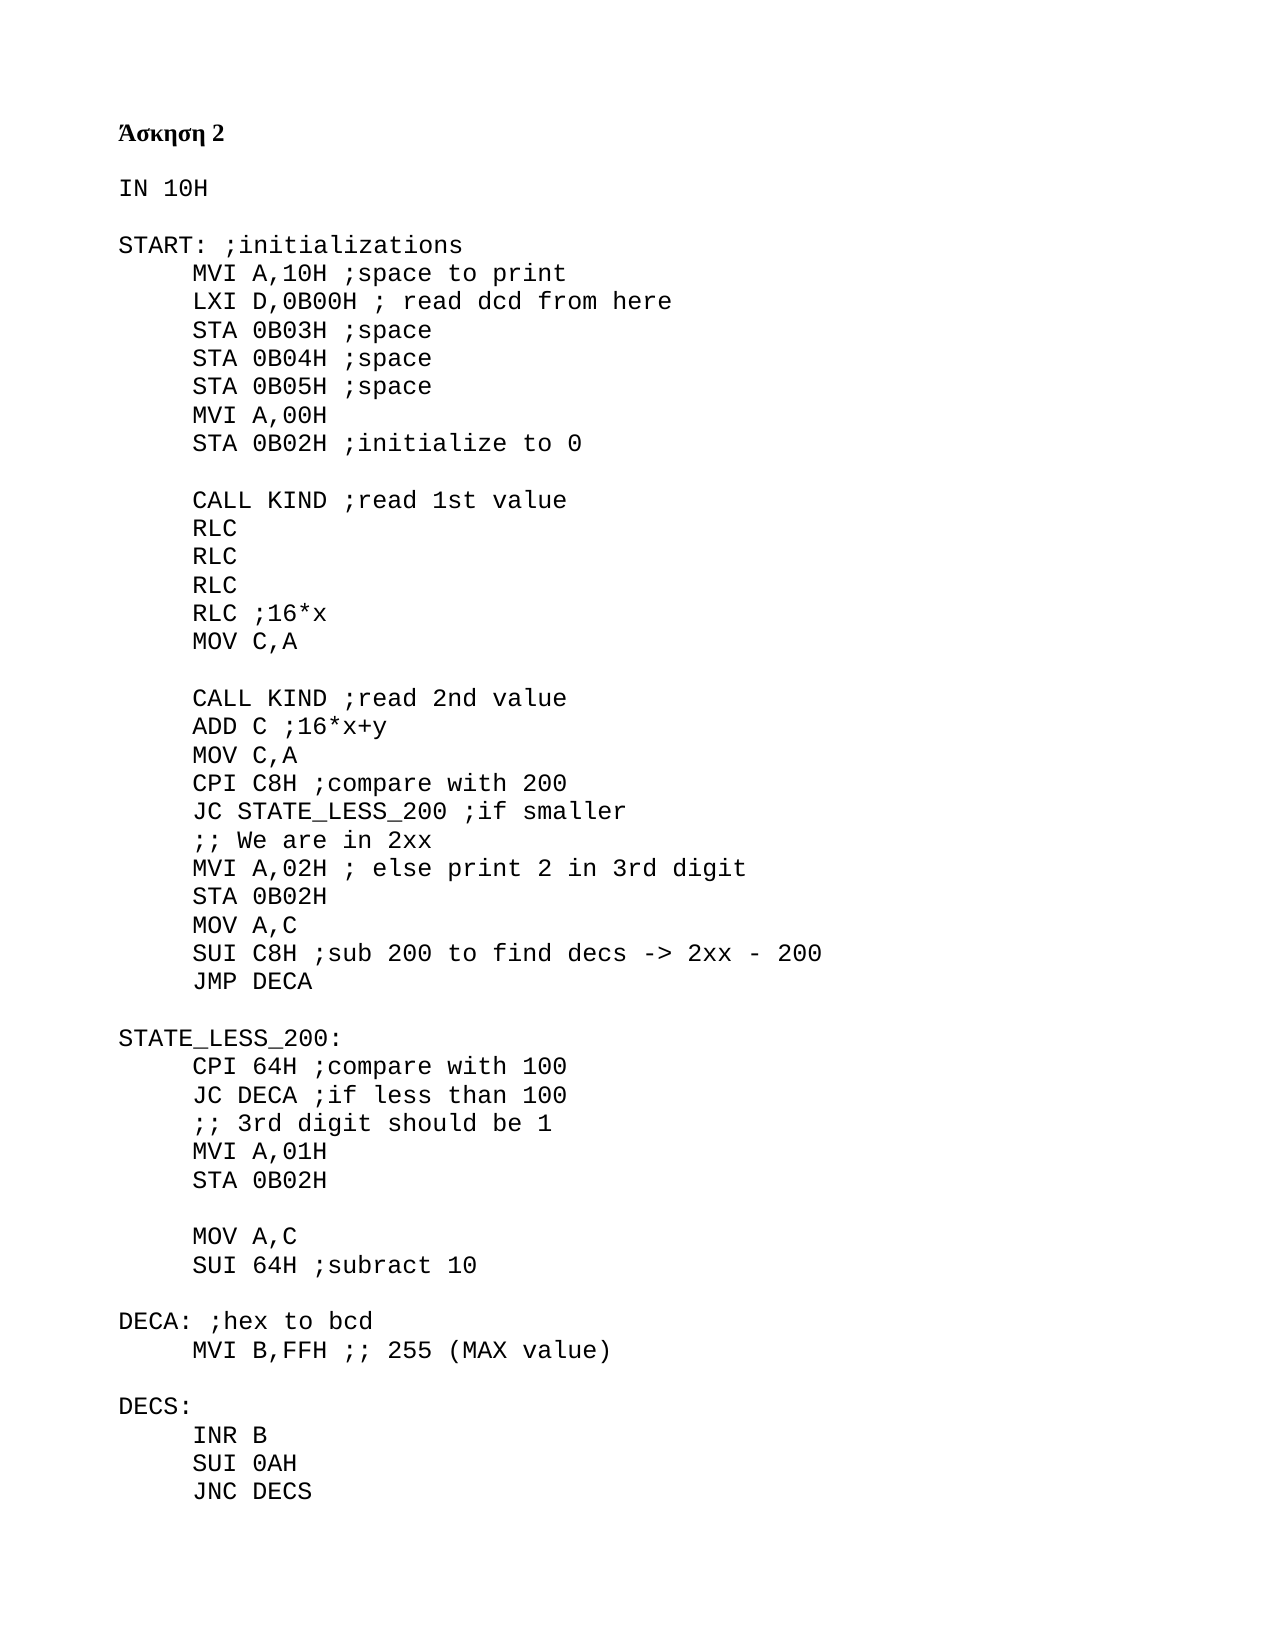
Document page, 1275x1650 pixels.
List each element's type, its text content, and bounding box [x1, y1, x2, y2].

text MOV C,A [118, 629, 1157, 657]
text ;; We are in 2xx [118, 827, 1157, 856]
text CPI C8H ;compare with 200 [118, 771, 1157, 799]
text STATE_LESS_200: [118, 1026, 1157, 1054]
text STA 0B04H ;space [118, 346, 1157, 374]
text INR B [118, 1422, 1157, 1451]
text STA 0B02H ;initialize to 0 [118, 431, 1157, 459]
text JC STATE_LESS_200 ;if smaller [118, 799, 1157, 827]
text RLC [118, 516, 1157, 544]
text JMP DECA [118, 969, 1157, 997]
text DECA: ;hex to bcd [118, 1309, 1157, 1337]
text MVI A,10H ;space to print [118, 261, 1157, 289]
text SUI 64H ;subract 10 [118, 1252, 1157, 1281]
text JNC DECS [118, 1479, 1157, 1507]
text START: ;initializations [118, 232, 1157, 261]
text SUI 0AH [118, 1451, 1157, 1479]
text DECS: [118, 1394, 1157, 1422]
text RLC [118, 544, 1157, 572]
text CPI 64H ;compare with 100 [118, 1054, 1157, 1082]
text MOV C,A [118, 742, 1157, 771]
text ADD C ;16*x+y [118, 714, 1157, 742]
text STA 0B02H [118, 884, 1157, 912]
text MOV A,C [118, 1224, 1157, 1252]
text STA 0B02H [118, 1167, 1157, 1196]
text RLC [118, 572, 1157, 601]
text ;; 3rd digit should be 1 [118, 1111, 1157, 1139]
text Άσκηση 2 [118, 118, 1157, 147]
text RLC ;16*x [118, 601, 1157, 629]
text CALL KIND ;read 2nd value [118, 686, 1157, 714]
text MOV A,C [118, 912, 1157, 941]
text LXI D,0B00H ; read dcd from here [118, 289, 1157, 317]
text MVI A,02H ; else print 2 in 3rd digit [118, 856, 1157, 884]
text MVI A,01H [118, 1139, 1157, 1167]
text STA 0B05H ;space [118, 374, 1157, 402]
text CALL KIND ;read 1st value [118, 487, 1157, 516]
text JC DECA ;if less than 100 [118, 1082, 1157, 1111]
text STA 0B03H ;space [118, 317, 1157, 346]
text MVI B,FFH ;; 255 (MAX value) [118, 1337, 1157, 1366]
text IN 10H [118, 176, 1157, 204]
text SUI C8H ;sub 200 to find decs -> 2xx - 200 [118, 941, 1157, 969]
text MVI A,00H [118, 402, 1157, 431]
